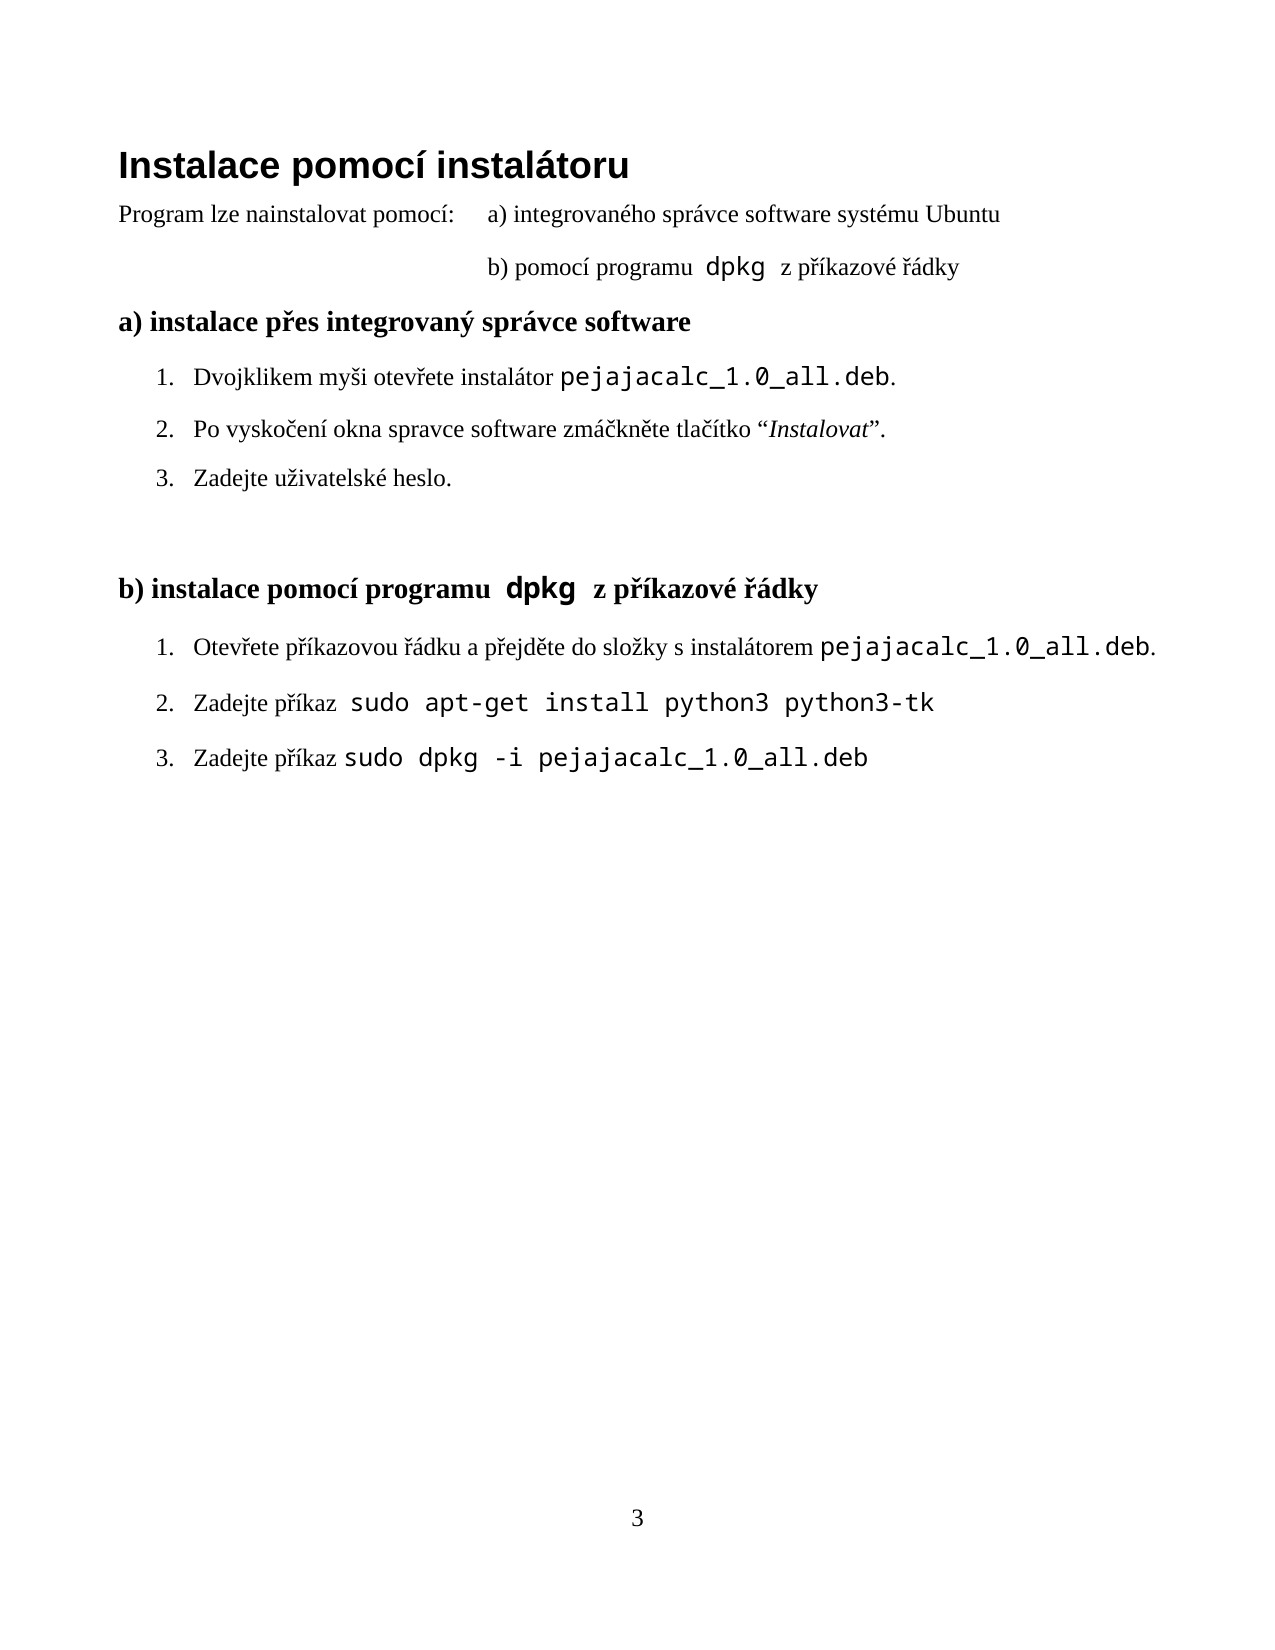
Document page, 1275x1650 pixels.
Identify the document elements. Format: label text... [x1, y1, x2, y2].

text b) pomocí programu dpkg z příkazové řádky [118, 248, 1157, 282]
text a) instalace přes integrovaný správce software [118, 304, 1157, 337]
list Zadejte uživatelské heslo. [156, 463, 1157, 492]
text b) instalace pomocí programu dpkg z příkazové řádky [118, 567, 1157, 607]
list Zadejte příkaz sudo apt-get install python3 python3-tk [156, 684, 1157, 718]
list Dvojklikem myši otevřete instalátor pejajacalc_1.0_all.deb. [156, 358, 1157, 393]
text Program lze nainstalovat pomocí: a) integrovaného správce software systému Ubuntu [118, 199, 1157, 228]
list Zadejte příkaz sudo dpkg -i pejajacalc_1.0_all.deb [156, 740, 1157, 808]
list Otevřete příkazovou řádku a přejděte do složky s instalátorem pejajacalc_1.0_all.deb. [156, 629, 1157, 663]
list Po vyskočení okna spravce software zmáčkněte tlačítko “Instalovat”. [156, 414, 1157, 443]
subtitle Instalace pomocí instalátoru [118, 143, 1157, 187]
